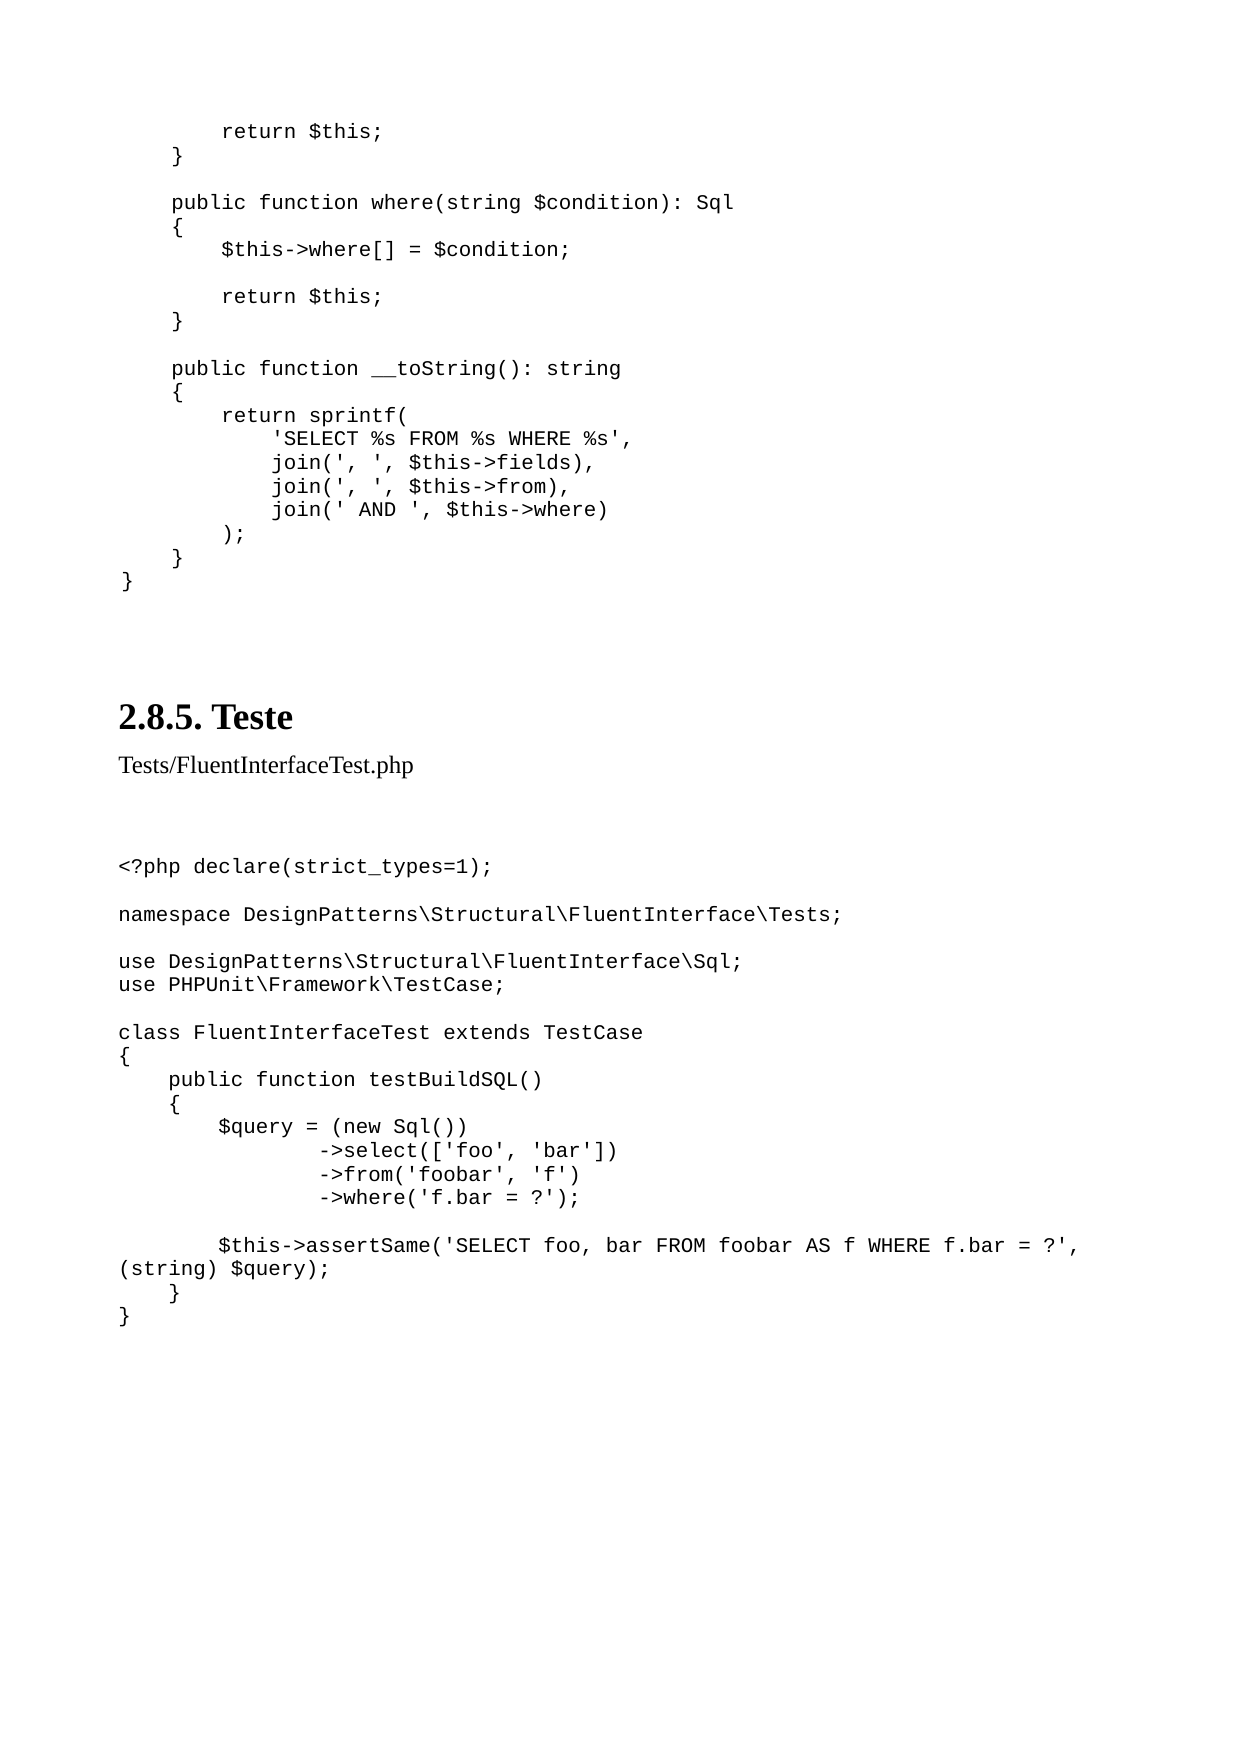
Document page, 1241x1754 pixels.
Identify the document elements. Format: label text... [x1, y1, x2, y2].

subtitle 2.8.5. Teste [118, 695, 1122, 738]
text ->where('f.bar = ?'); [118, 1187, 1122, 1211]
table_header [118, 798, 136, 809]
text } [118, 1306, 1122, 1329]
text use PHPUnit\Framework\TestCase; [118, 974, 1122, 998]
text class FluentInterfaceTest extends TestCase [118, 1022, 1122, 1045]
text } [118, 1282, 1122, 1306]
text { [118, 1045, 1122, 1069]
table_header return $this; } public function where(string $condition): Sql { $this->where[] = $condition; return $this; } public function __toString(): string { return sprintf( 'SELECT %s FROM %s WHERE %s', join(', ', $this->fields), join(', ', $this->from), join(' AND ', $this->where) ); } } [118, 118, 873, 626]
text <?php declare(strict_types=1); [118, 856, 1122, 880]
text use DesignPatterns\Structural\FluentInterface\Sql; [118, 951, 1122, 974]
text namespace DesignPatterns\Structural\FluentInterface\Tests; [118, 903, 1122, 927]
text $this->assertSame('SELECT foo, bar FROM foobar AS f WHERE f.bar = ?', (string) $query); [118, 1234, 1122, 1282]
text ->select(['foo', 'bar']) [118, 1140, 1122, 1164]
text Tests/FluentInterfaceTest.php [118, 750, 1122, 779]
text public function testBuildSQL() [118, 1069, 1122, 1093]
text ->from('foobar', 'f') [118, 1164, 1122, 1187]
text $query = (new Sql()) [118, 1116, 1122, 1140]
text { [118, 1093, 1122, 1116]
